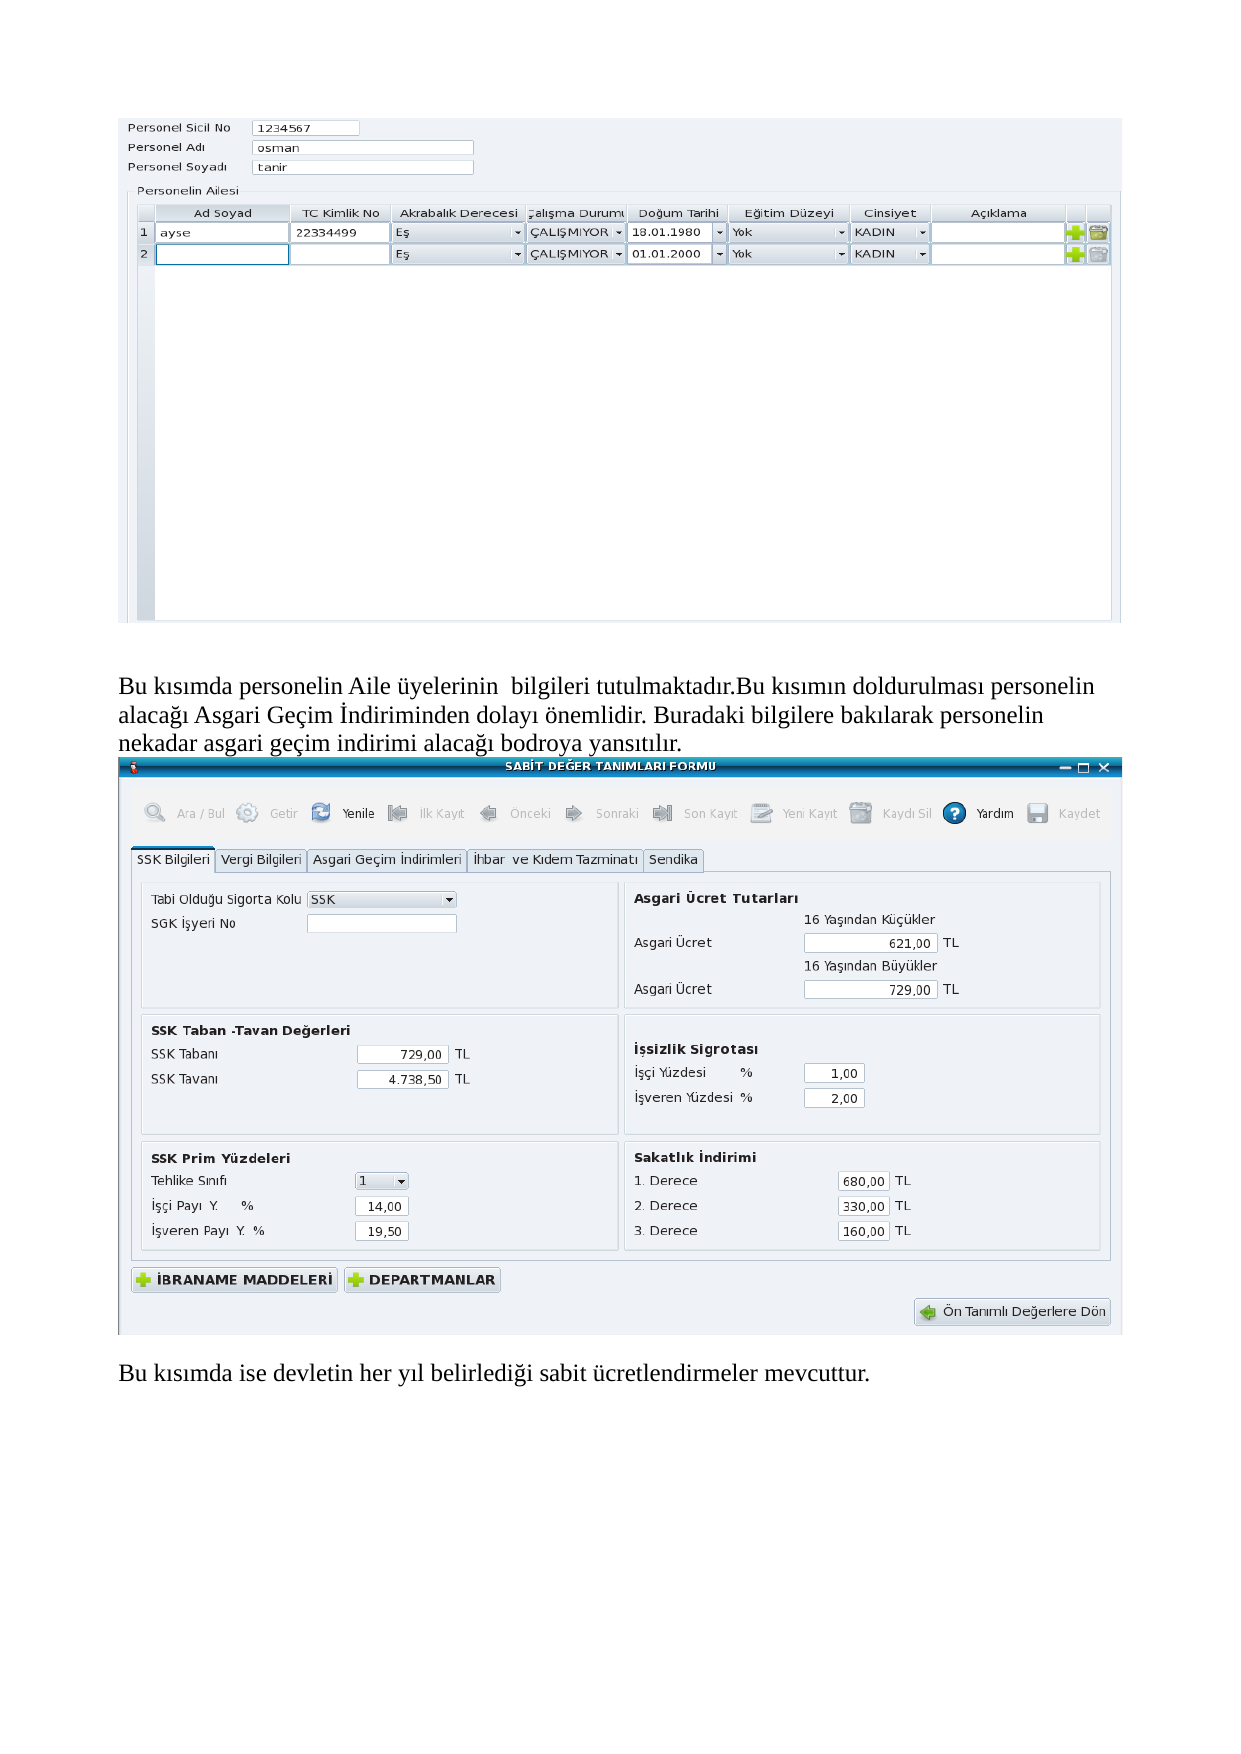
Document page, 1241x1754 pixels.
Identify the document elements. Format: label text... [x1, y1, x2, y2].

picture [118, 757, 1123, 1335]
picture [118, 118, 1123, 623]
text Bu kısımda ise devletin her yıl belirlediği sabit ücretlendirmeler mevcuttur. [118, 1358, 1122, 1387]
text Bu kısımda personelin Aile üyelerinin bilgileri tutulmaktadır.Bu kısımın doldurulması personelin alacağı Asgari Geçim İndiriminden dolayı önemlidir. Buradaki bilgilere bakılarak personelin nekadar asgari geçim indirimi alacağı bodroya yansıtılır. [118, 671, 1122, 757]
